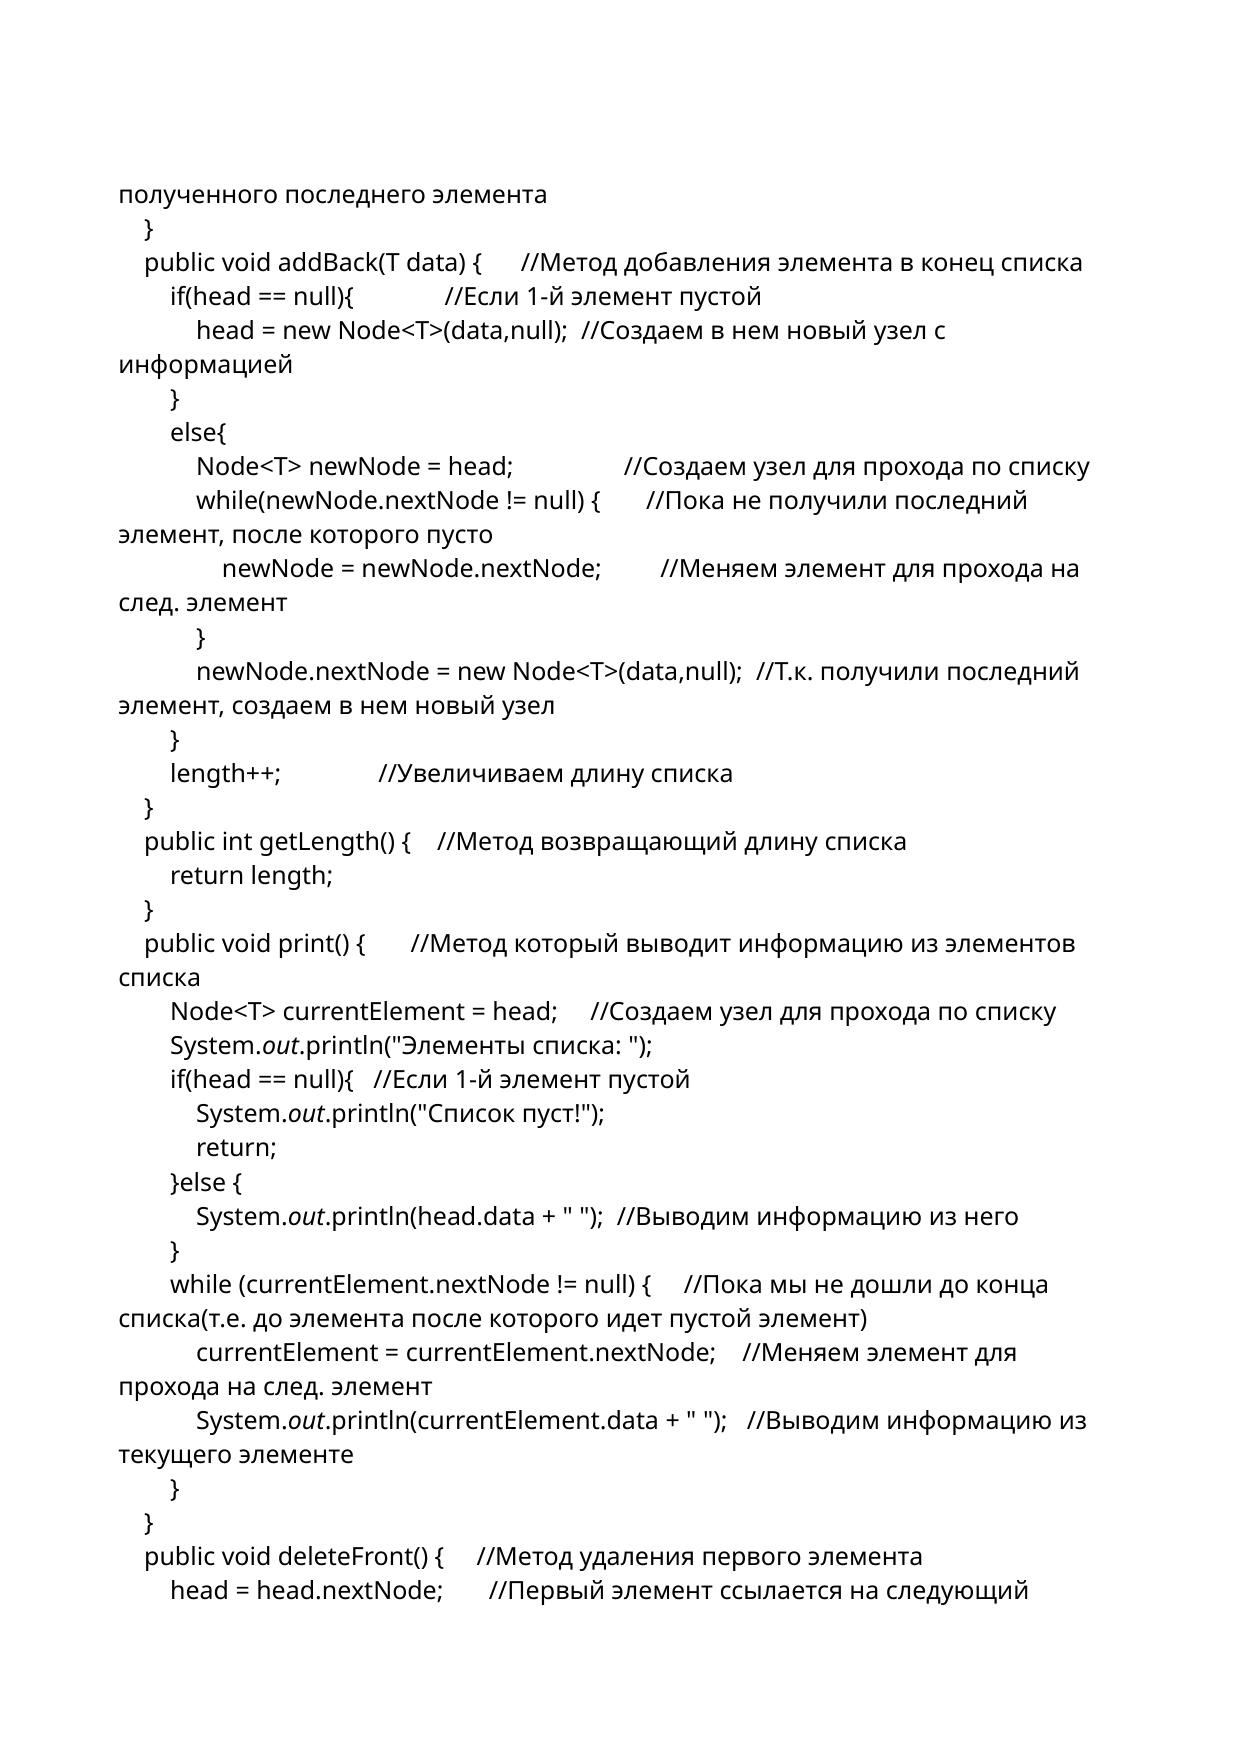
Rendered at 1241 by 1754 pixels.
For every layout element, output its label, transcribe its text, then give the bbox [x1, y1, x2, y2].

text полученного последнего элемента } public void addBack(T data) { //Метод добавления элемента в конец списка if(head == null){ //Если 1-й элемент пустой head = new Node<T>(data,null); //Создаем в нем новый узел с информацией } else{ Node<T> newNode = head; //Создаем узел для прохода по списку while(newNode.nextNode != null) { //Пока не получили последний элемент, после которого пусто newNode = newNode.nextNode; //Меняем элемент для прохода на след. элемент } newNode.nextNode = new Node<T>(data,null); //Т.к. получили последний элемент, создаем в нем новый узел } length++; //Увеличиваем длину списка } public int getLength() { //Метод возвращающий длину списка return length; } public void print() { //Метод который выводит информацию из элементов списка Node<T> currentElement = head; //Создаем узел для прохода по списку System.out.println("Элементы списка: "); if(head == null){ //Если 1-й элемент пустой System.out.println("Список пуст!"); return; }else { System.out.println(head.data + " "); //Выводим информацию из него } while (currentElement.nextNode != null) { //Пока мы не дошли до конца списка(т.е. до элемента после которого идет пустой элемент) currentElement = currentElement.nextNode; //Меняем элемент для прохода на след. элемент System.out.println(currentElement.data + " "); //Выводим информацию из текущего элементе } } public void deleteFront() { //Метод удаления первого элемента head = head.nextNode; //Первый элемент ссылается на следующий [118, 176, 1122, 1607]
